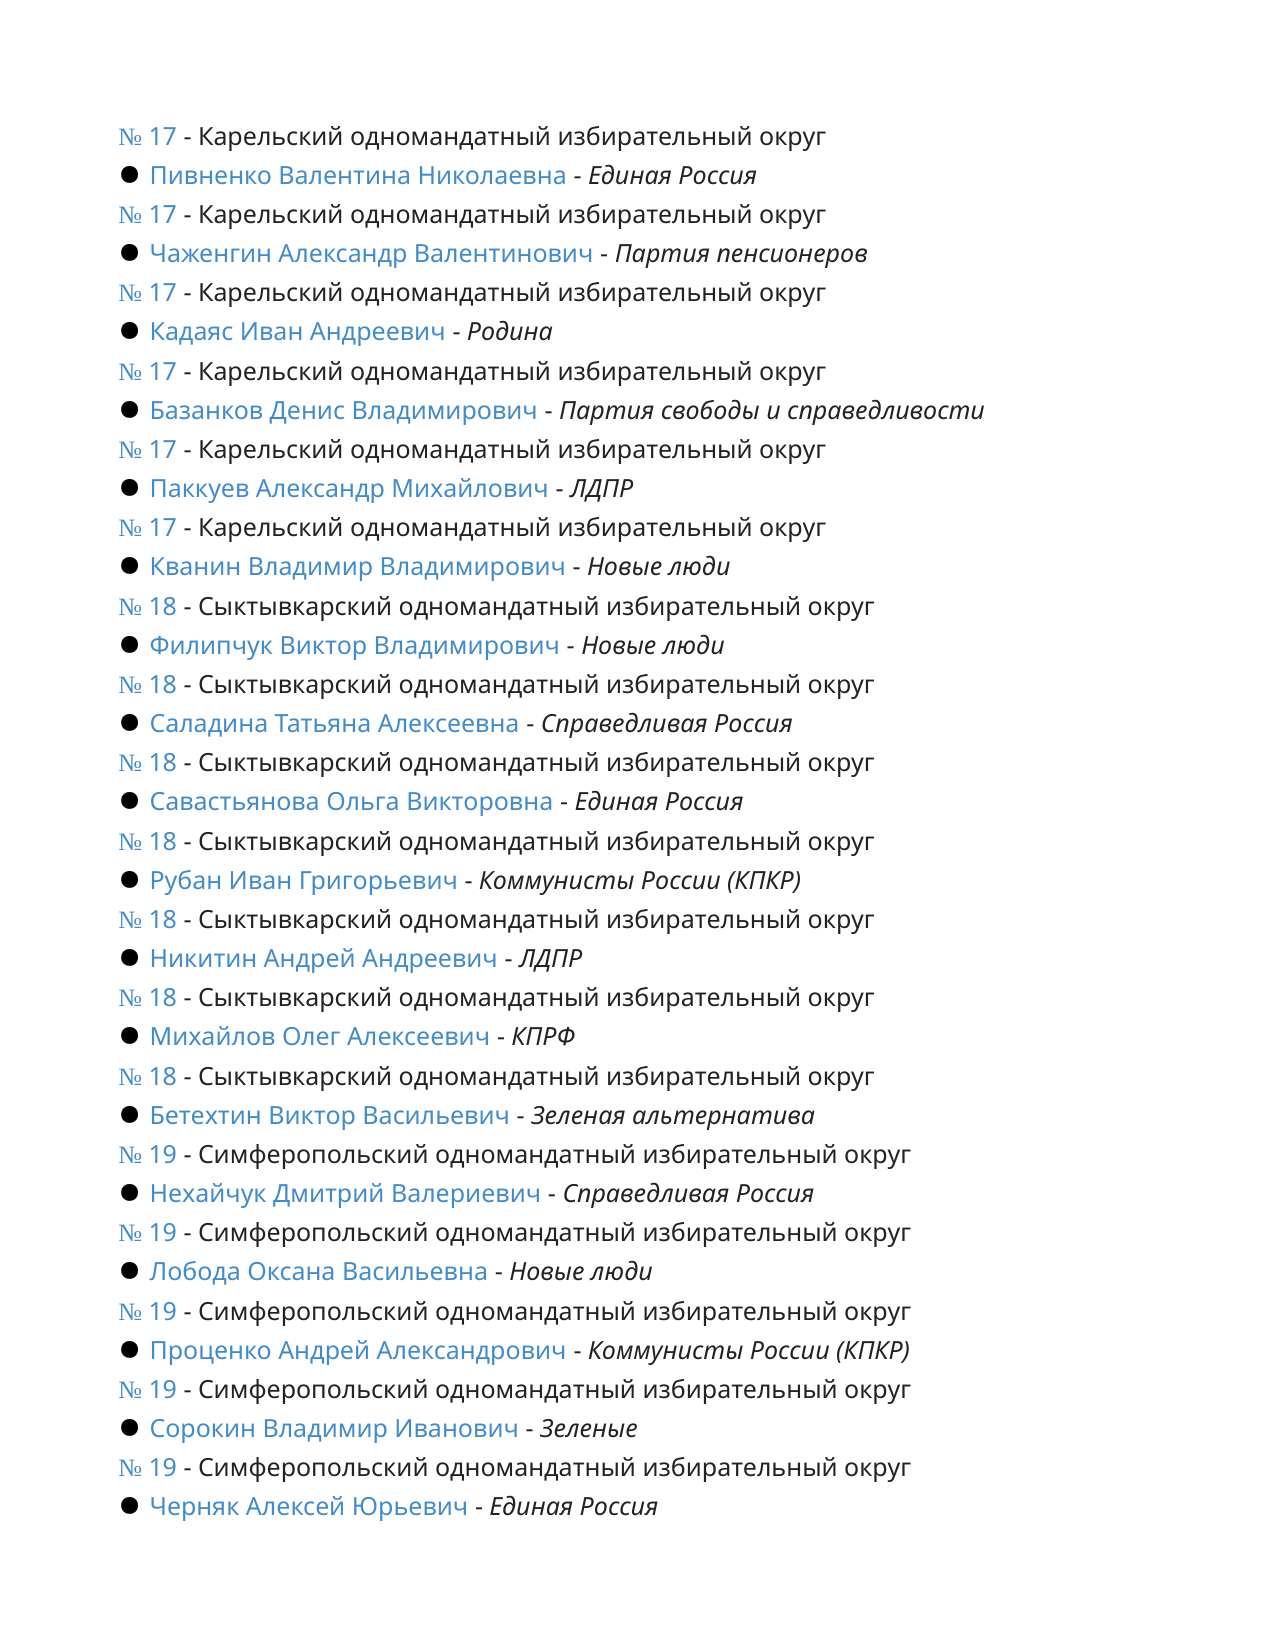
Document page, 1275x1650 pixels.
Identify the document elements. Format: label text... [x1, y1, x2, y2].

list Сорокин Владимир Иванович - Зеленые [120, 1411, 1157, 1445]
list Черняк Алексей Юрьевич - Единая Россия [120, 1489, 1157, 1523]
text № 17 - Карельский одномандатный избирательный округ [118, 118, 1157, 152]
list Пивненко Валентина Николаевна - Единая Россия [120, 157, 1157, 191]
text № 18 - Сыктывкарский одномандатный избирательный округ [118, 1058, 1157, 1092]
list Рубан Иван Григорьевич - Коммунисты России (КПКР) [120, 862, 1157, 896]
list Никитин Андрей Андреевич - ЛДПР [120, 941, 1157, 975]
text № 17 - Карельский одномандатный избирательный округ [118, 196, 1157, 231]
text № 17 - Карельский одномандатный избирательный округ [118, 275, 1157, 309]
text № 17 - Карельский одномандатный избирательный округ [118, 510, 1157, 544]
list Нехайчук Дмитрий Валериевич - Справедливая Россия [120, 1176, 1157, 1210]
text № 19 - Симферопольский одномандатный избирательный округ [118, 1136, 1157, 1171]
list Лобода Оксана Васильевна - Новые люди [120, 1254, 1157, 1288]
text № 17 - Карельский одномандатный избирательный округ [118, 353, 1157, 387]
text № 19 - Симферопольский одномандатный избирательный округ [118, 1450, 1157, 1484]
list Кванин Владимир Владимирович - Новые люди [120, 549, 1157, 583]
list Чаженгин Александр Валентинович - Партия пенсионеров [120, 236, 1157, 270]
text № 19 - Симферопольский одномандатный избирательный округ [118, 1215, 1157, 1249]
list Бетехтин Виктор Васильевич - Зеленая альтернатива [120, 1097, 1157, 1131]
list Савастьянова Ольга Викторовна - Единая Россия [120, 784, 1157, 818]
list Кадаяс Иван Андреевич - Родина [120, 314, 1157, 348]
text № 18 - Сыктывкарский одномандатный избирательный округ [118, 588, 1157, 622]
text № 17 - Карельский одномандатный избирательный округ [118, 431, 1157, 466]
text № 19 - Симферопольский одномандатный избирательный округ [118, 1293, 1157, 1327]
text № 18 - Сыктывкарский одномандатный избирательный округ [118, 666, 1157, 701]
text № 18 - Сыктывкарский одномандатный избирательный округ [118, 901, 1157, 936]
text № 18 - Сыктывкарский одномандатный избирательный округ [118, 823, 1157, 857]
text № 19 - Симферопольский одномандатный избирательный округ [118, 1371, 1157, 1406]
list Саладина Татьяна Алексеевна - Справедливая Россия [120, 706, 1157, 740]
list Проценко Андрей Александрович - Коммунисты России (КПКР) [120, 1332, 1157, 1366]
list Филипчук Виктор Владимирович - Новые люди [120, 627, 1157, 661]
list Михайлов Олег Алексеевич - КПРФ [120, 1019, 1157, 1053]
text № 18 - Сыктывкарский одномандатный избирательный округ [118, 745, 1157, 779]
list Базанков Денис Владимирович - Партия свободы и справедливости [120, 392, 1157, 426]
list Паккуев Александр Михайлович - ЛДПР [120, 471, 1157, 505]
text № 18 - Сыктывкарский одномандатный избирательный округ [118, 980, 1157, 1014]
